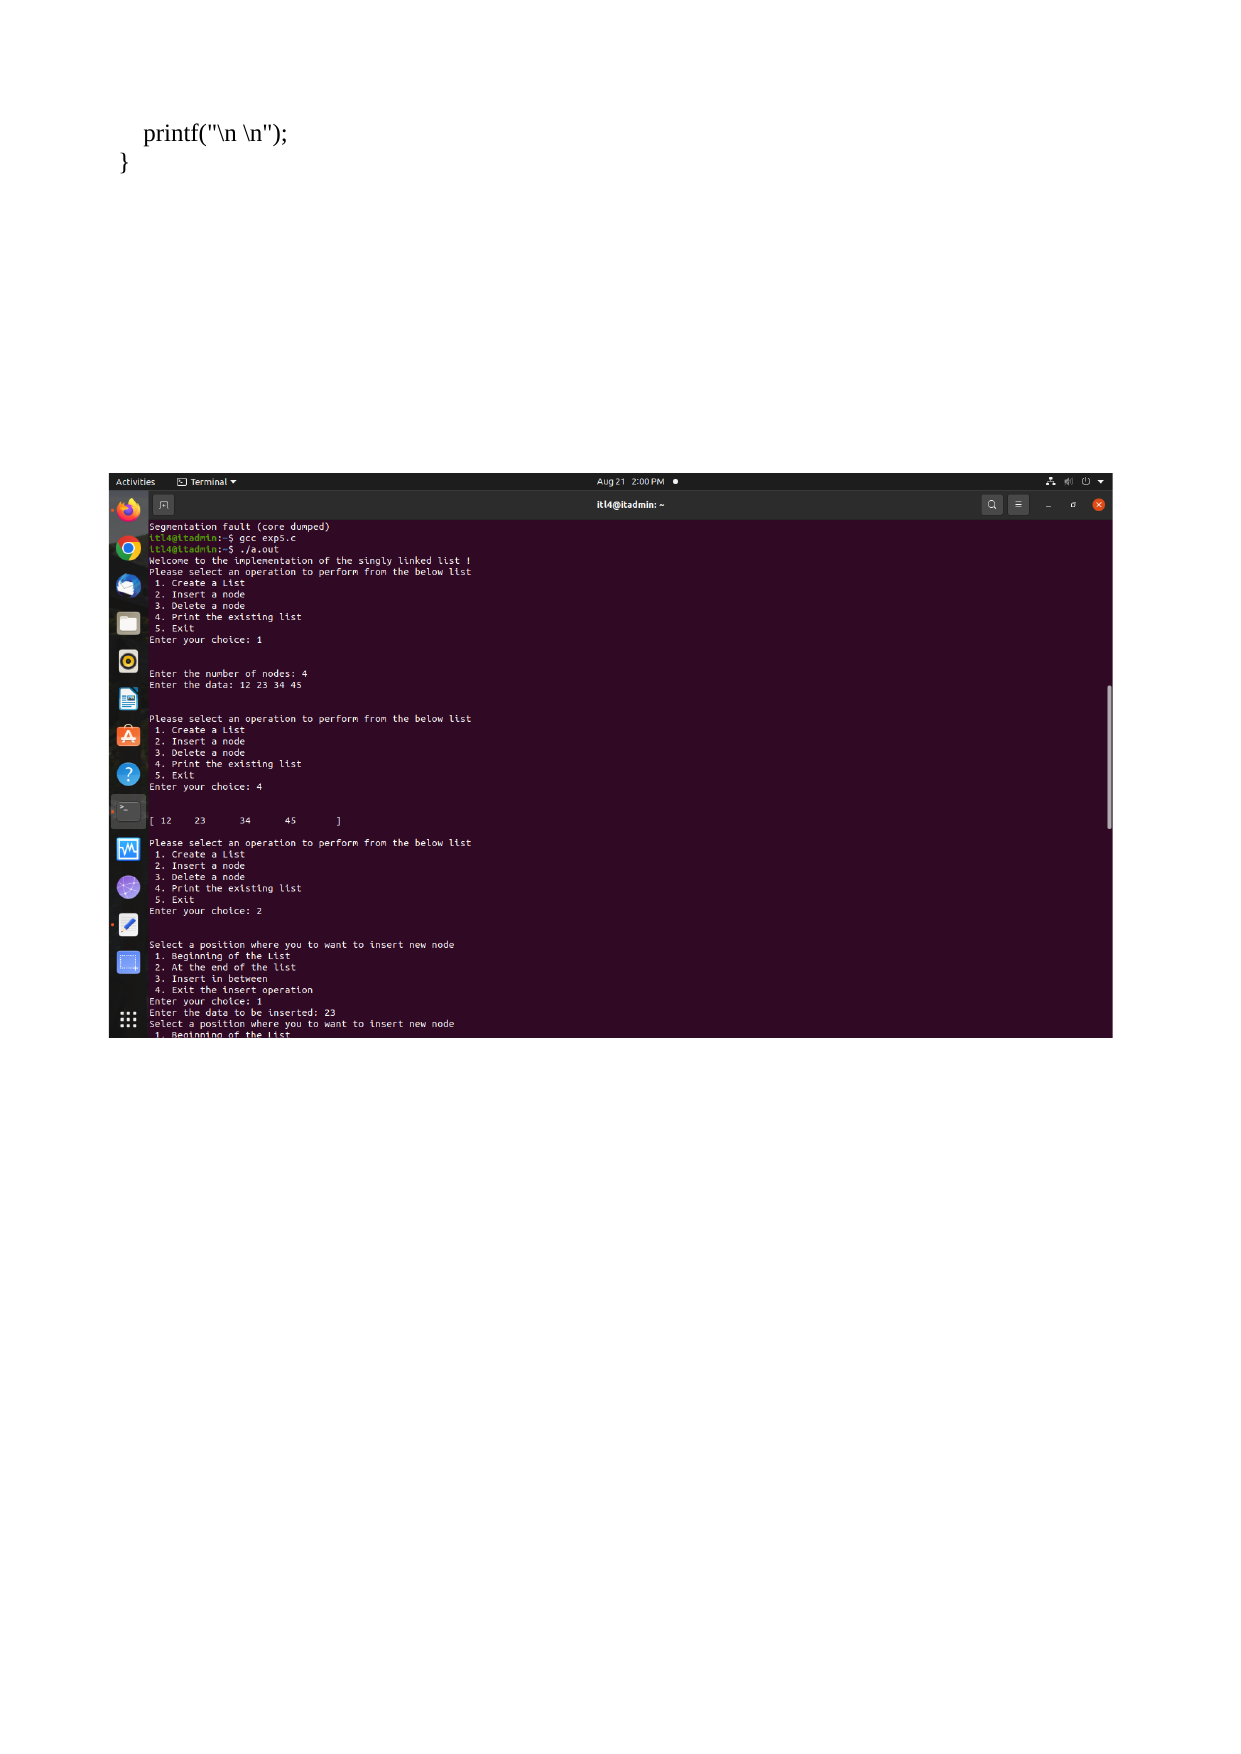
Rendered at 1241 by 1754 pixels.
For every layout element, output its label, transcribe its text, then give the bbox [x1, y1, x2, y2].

text } [118, 147, 1122, 176]
text printf("\n \n"); [118, 118, 1122, 147]
picture [108, 473, 1113, 1038]
